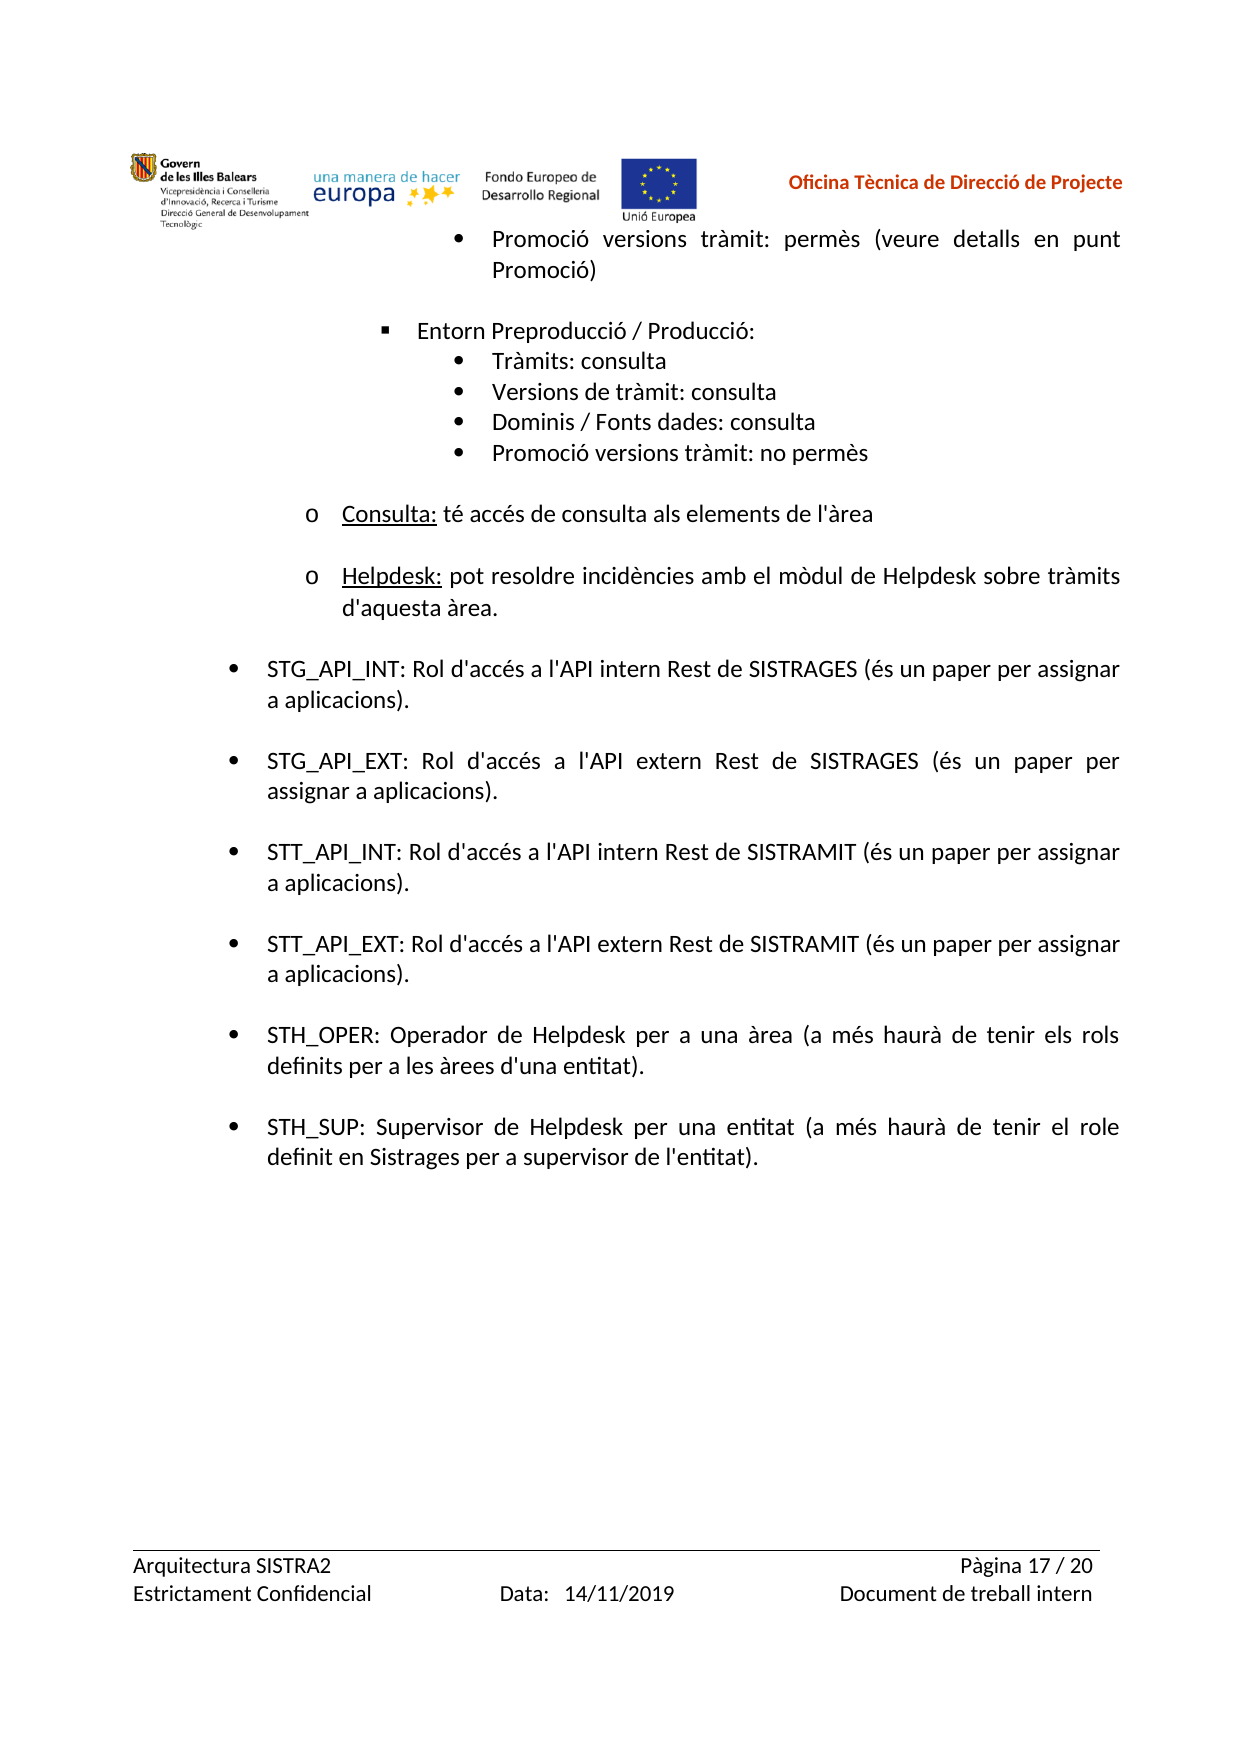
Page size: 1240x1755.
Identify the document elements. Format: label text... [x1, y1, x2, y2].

list Dominis / Fonts dades: consulta [454, 407, 1121, 437]
picture [130, 152, 699, 230]
list STT_API_INT: Rol d'accés a l'API intern Rest de SISTRAMIT (és un paper per assignar a aplicacions). [229, 836, 1121, 897]
list Promoció versions tràmit: permès (veure detalls en punt Promoció) [454, 223, 1121, 284]
list STH_SUP: Supervisor de Helpdesk per una entitat (a més haurà de tenir el role definit en Sistrages per a supervisor de l'entitat). [229, 1111, 1121, 1172]
list Versions de tràmit: consulta [454, 376, 1121, 407]
list STT_API_EXT: Rol d'accés a l'API extern Rest de SISTRAMIT (és un paper per assignar a aplicacions). [229, 928, 1121, 989]
list Consulta: té accés de consulta als elements de l'àrea [304, 498, 1121, 530]
list Tràmits: consulta [454, 346, 1121, 376]
list STG_API_EXT: Rol d'accés a l'API extern Rest de SISTRAGES (és un paper per assignar a aplicacions). [229, 745, 1121, 806]
list Promoció versions tràmit: no permès [454, 437, 1121, 468]
list Entorn Preproducció / Producció: [379, 315, 1121, 346]
list Helpdesk: pot resoldre incidències amb el mòdul de Helpdesk sobre tràmits d'aquesta àrea. [304, 560, 1121, 623]
list STG_API_INT: Rol d'accés a l'API intern Rest de SISTRAGES (és un paper per assignar a aplicacions). [229, 653, 1121, 714]
list STH_OPER: Operador de Helpdesk per a una àrea (a més haurà de tenir els rols definits per a les àrees d'una entitat). [229, 1019, 1121, 1081]
